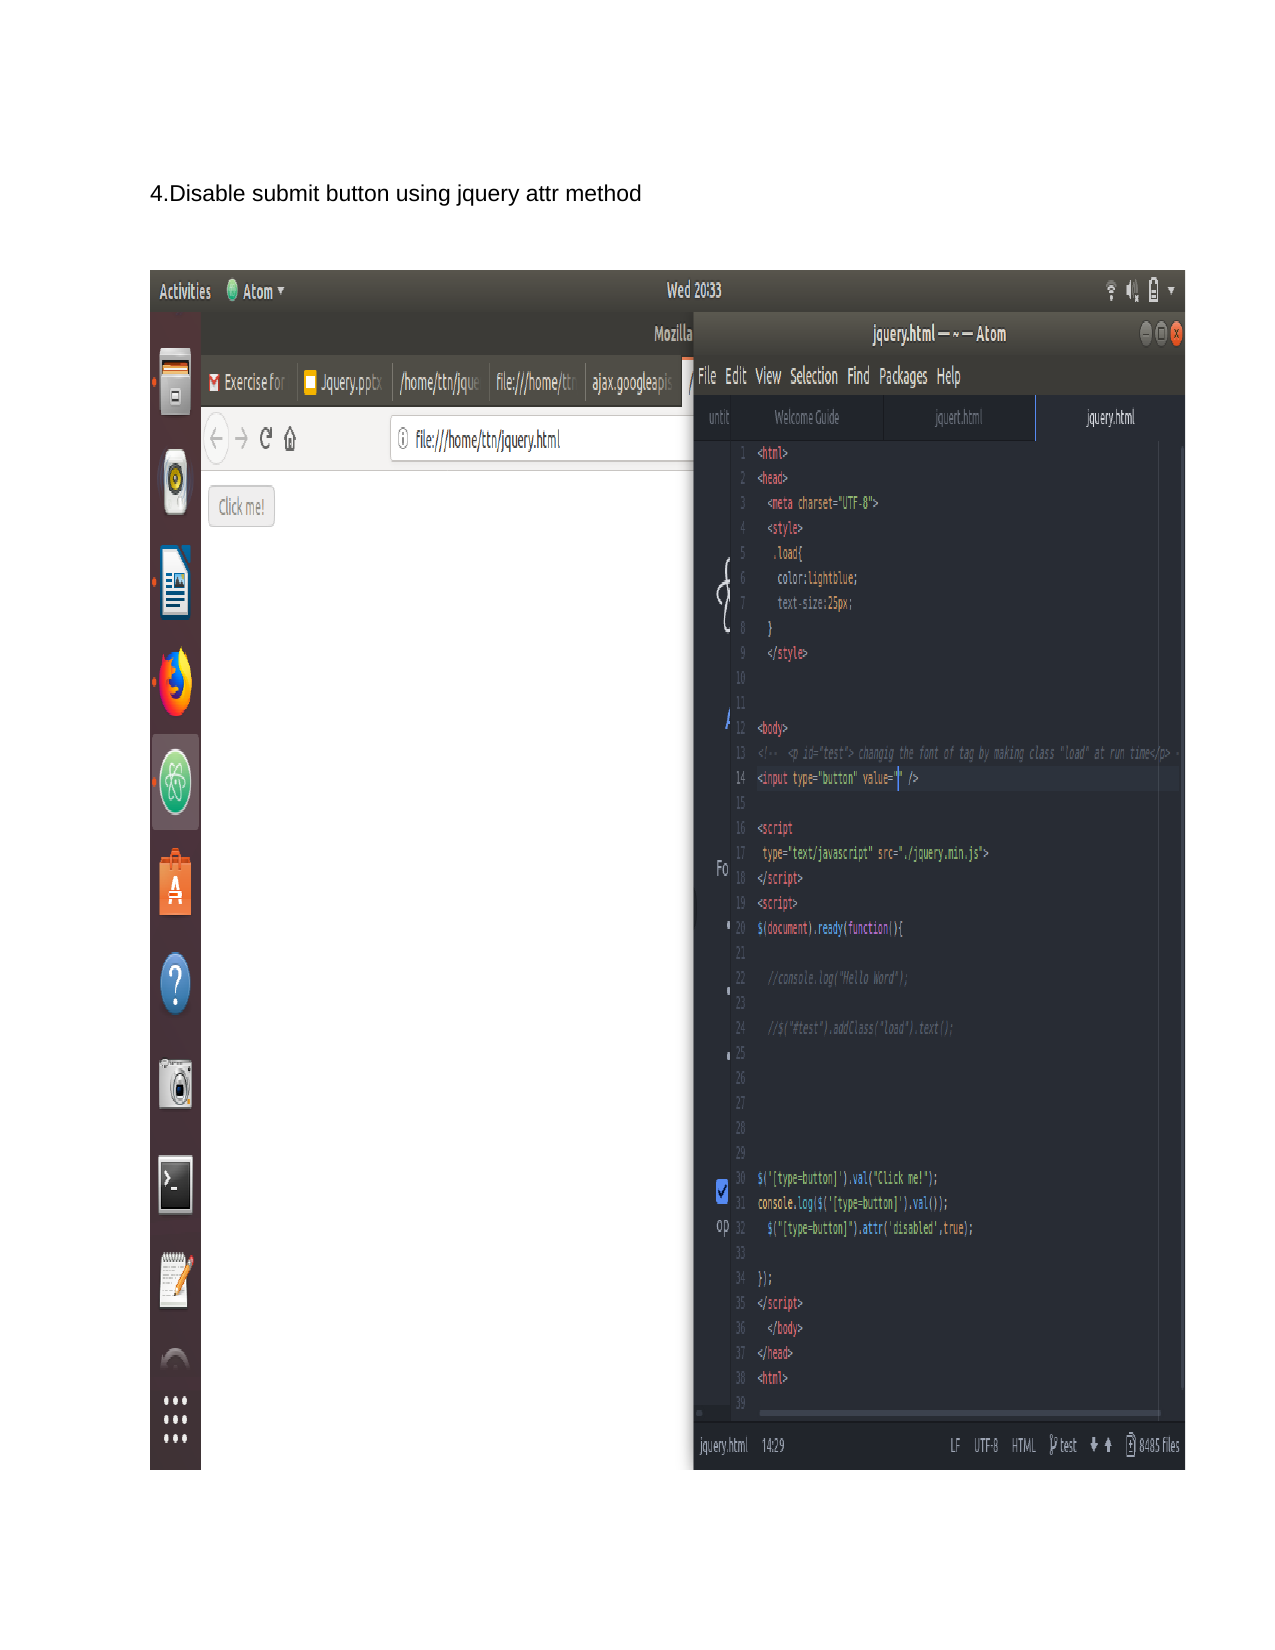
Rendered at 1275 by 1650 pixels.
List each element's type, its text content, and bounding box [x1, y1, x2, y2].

picture [150, 270, 1186, 1470]
text 4.Disable submit button using jquery attr method [150, 180, 1125, 207]
